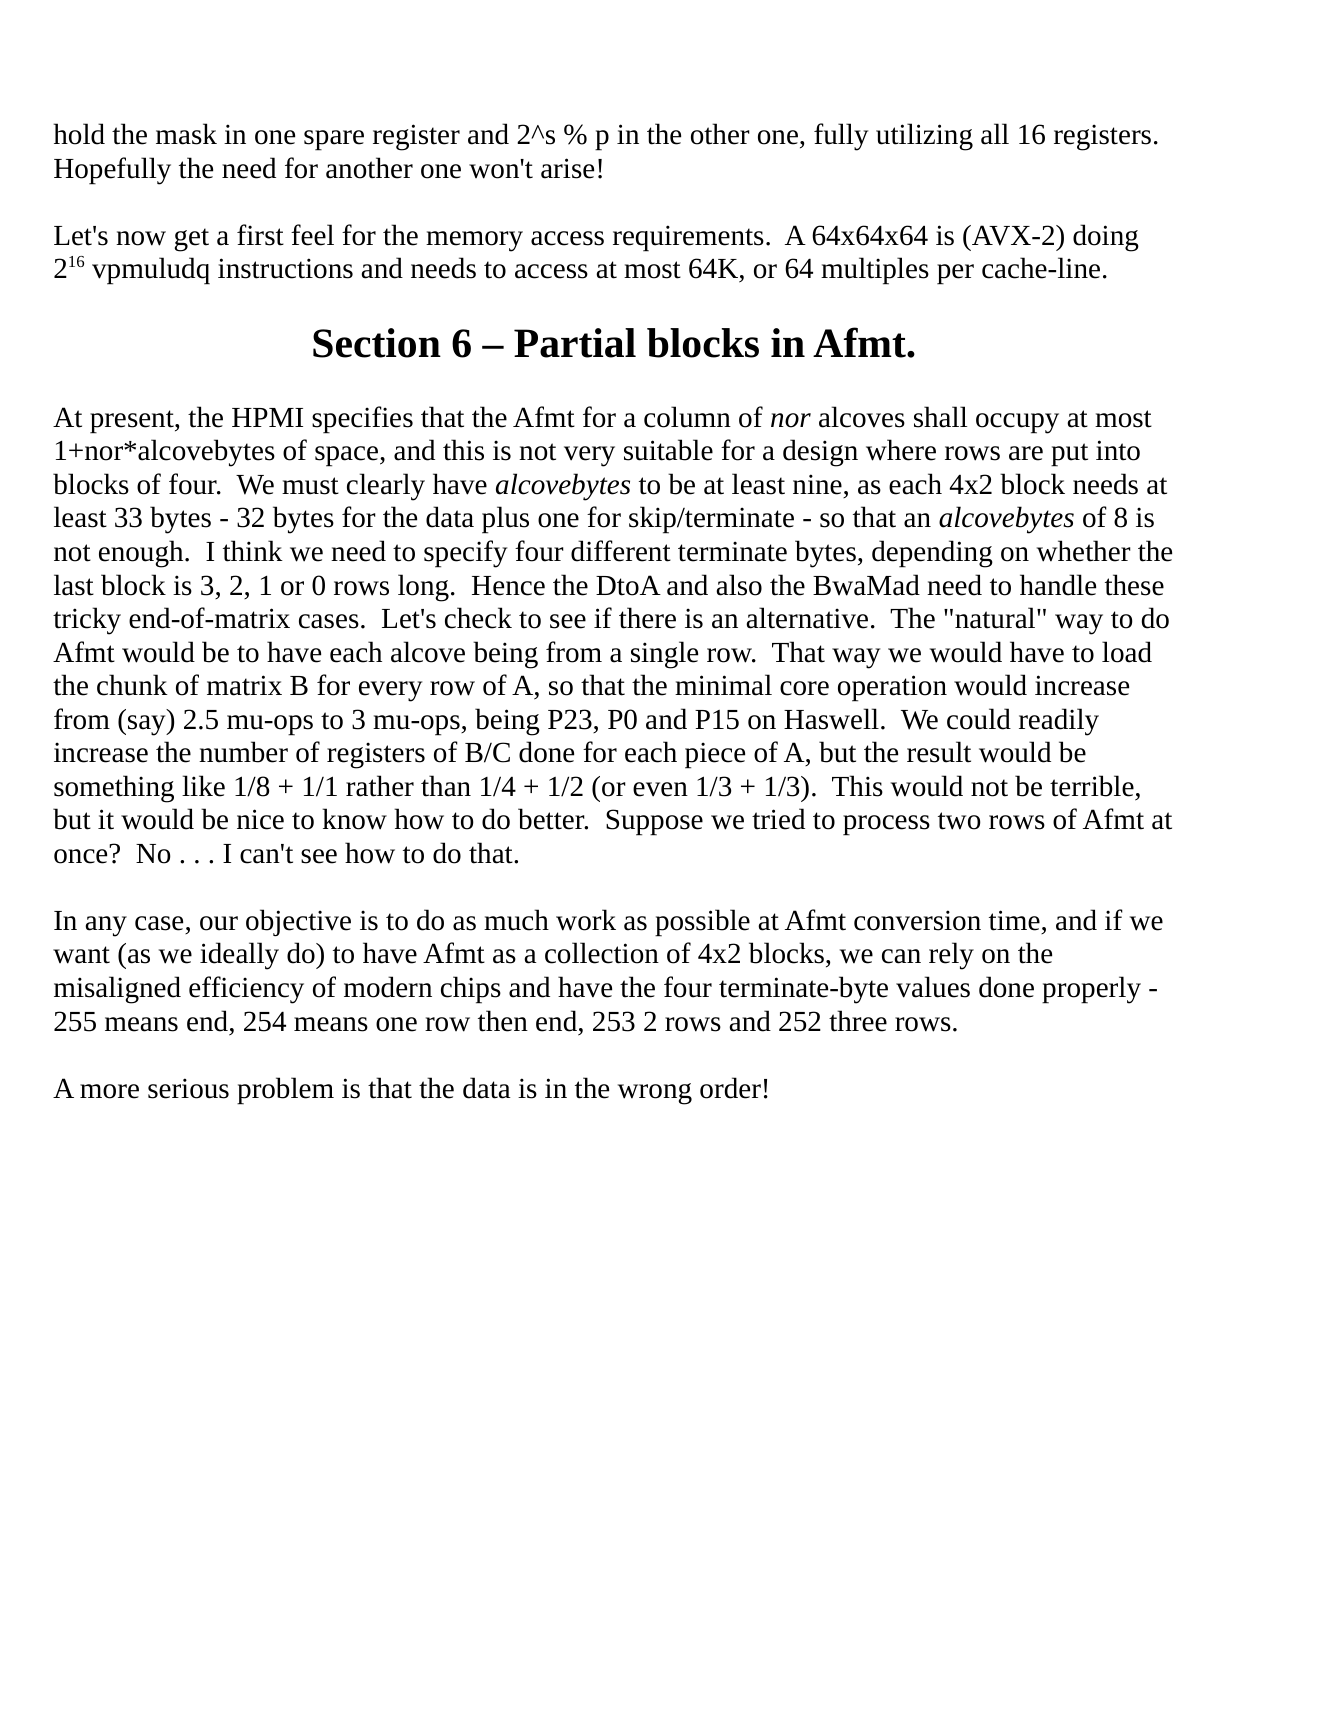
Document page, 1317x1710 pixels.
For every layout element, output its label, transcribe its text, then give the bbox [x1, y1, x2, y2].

text Section 6 – Partial blocks in Afmt. [53, 318, 1174, 366]
text In any case, our objective is to do as much work as possible at Afmt conversion time, and if we want (as we ideally do) to have Afmt as a collection of 4x2 blocks, we can rely on the misaligned efficiency of modern chips and have the four terminate-byte values done properly - 255 means end, 254 means one row then end, 253 2 rows and 252 three rows. [53, 903, 1174, 1037]
text At present, the HPMI specifies that the Afmt for a column of nor alcoves shall occupy at most 1+nor*alcovebytes of space, and this is not very suitable for a design where rows are put into blocks of four. We must clearly have alcovebytes to be at least nine, as each 4x2 block needs at least 33 bytes - 32 bytes for the data plus one for skip/terminate - so that an alcovebytes of 8 is not enough. I think we need to specify four different terminate bytes, depending on whether the last block is 3, 2, 1 or 0 rows long. Hence the DtoA and also the BwaMad need to handle these tricky end-of-matrix cases. Let's check to see if there is an alternative. The "natural" way to do Afmt would be to have each alcove being from a single row. That way we would have to load the chunk of matrix B for every row of A, so that the minimal core operation would increase from (say) 2.5 mu-ops to 3 mu-ops, being P23, P0 and P15 on Haswell. We could readily increase the number of registers of B/C done for each piece of A, but the result would be something like 1/8 + 1/1 rather than 1/4 + 1/2 (or even 1/3 + 1/3). This would not be terrible, but it would be nice to know how to do better. Suppose we tried to process two rows of Afmt at once? No . . . I can't see how to do that. [53, 400, 1174, 869]
text Let's now get a first feel for the memory access requirements. A 64x64x64 is (AVX-2) doing 216 vpmuludq instructions and needs to access at most 64K, or 64 multiples per cache-line. [53, 218, 1174, 285]
text hold the mask in one spare register and 2^s % p in the other one, fully utilizing all 16 registers. Hopefully the need for another one won't arise! [53, 117, 1174, 184]
text A more serious problem is that the data is in the wrong order! [53, 1071, 1174, 1104]
